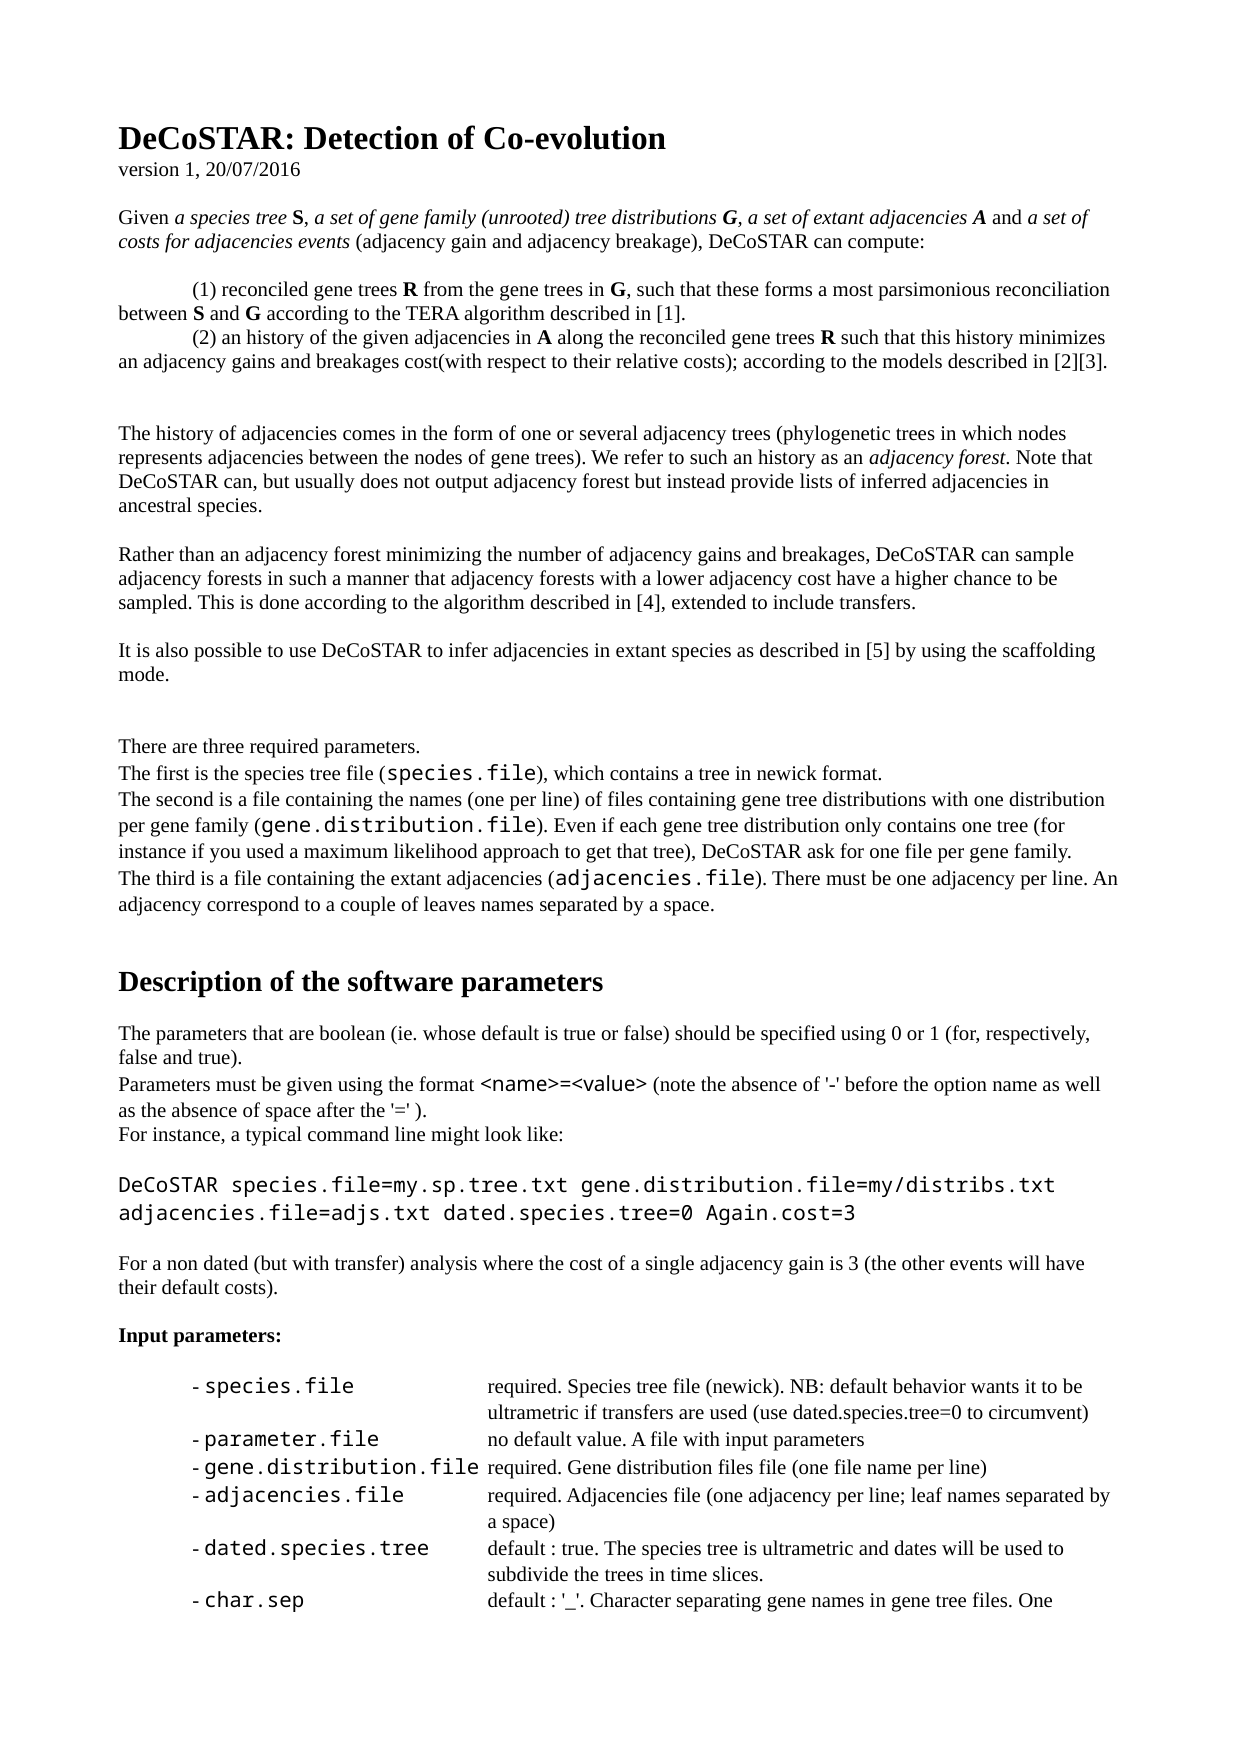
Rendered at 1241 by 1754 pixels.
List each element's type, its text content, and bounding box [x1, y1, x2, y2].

text - species.file required. Species tree file (newick). NB: default behavior wants it to be ultrametric if transfers are used (use dated.species.tree=0 to circumvent) [118, 1371, 1122, 1424]
text The history of adjacencies comes in the form of one or several adjacency trees (phylogenetic trees in which nodes represents adjacencies between the nodes of gene trees). We refer to such an history as an adjacency forest. Note that DeCoSTAR can, but usually does not output adjacency forest but instead provide lists of inferred adjacencies in ancestral species. [118, 421, 1122, 517]
text - parameter.file no default value. A file with input parameters [118, 1424, 1122, 1452]
text The parameters that are boolean (ie. whose default is true or false) should be specified using 0 or 1 (for, respectively, false and true). [118, 1021, 1122, 1069]
text Parameters must be given using the format <name>=<value> (note the absence of '-' before the option name as well as the absence of space after the '=' ). [118, 1069, 1122, 1122]
text (1) reconciled gene trees R from the gene trees in G, such that these forms a most parsimonious reconciliation between S and G according to the TERA algorithm described in [1]. [118, 277, 1122, 325]
text For a non dated (but with transfer) analysis where the cost of a single adjacency gain is 3 (the other events will have their default costs). [118, 1251, 1122, 1299]
text DeCoSTAR species.file=my.sp.tree.txt gene.distribution.file=my/distribs.txt adjacencies.file=adjs.txt dated.species.tree=0 Again.cost=3 [118, 1170, 1122, 1227]
text DeCoSTAR: Detection of Co-evolution [118, 118, 1122, 156]
text Input parameters: [118, 1323, 1122, 1347]
text (2) an history of the given adjacencies in A along the reconciled gene trees R such that this history minimizes an adjacency gains and breakages cost(with respect to their relative costs); according to the models described in [2][3]. [118, 325, 1122, 373]
text Description of the software parameters [118, 964, 1122, 997]
text - char.sep default : '_'. Character separating gene names in gene tree files. One [118, 1586, 1122, 1614]
text - gene.distribution.file required. Gene distribution files file (one file name per line) [118, 1452, 1122, 1481]
text - adjacencies.file required. Adjacencies file (one adjacency per line; leaf names separated by a space) [118, 1481, 1122, 1533]
text For instance, a typical command line might look like: [118, 1122, 1122, 1146]
text Rather than an adjacency forest minimizing the number of adjacency gains and breakages, DeCoSTAR can sample adjacency forests in such a manner that adjacency forests with a lower adjacency cost have a higher chance to be sampled. This is done according to the algorithm described in [4], extended to include transfers. [118, 541, 1122, 614]
text The third is a file containing the extant adjacencies (adjacencies.file). There must be one adjacency per line. An adjacency correspond to a couple of leaves names separated by a space. [118, 863, 1122, 916]
text There are three required parameters. [118, 734, 1122, 758]
text The second is a file containing the names (one per line) of files containing gene tree distributions with one distribution per gene family (gene.distribution.file). Even if each gene tree distribution only contains one tree (for instance if you used a maximum likelihood approach to get that tree), DeCoSTAR ask for one file per gene family. [118, 786, 1122, 863]
text - dated.species.tree default : true. The species tree is ultrametric and dates will be used to subdivide the trees in time slices. [118, 1533, 1122, 1586]
text The first is the species tree file (species.file), which contains a tree in newick format. [118, 758, 1122, 786]
text Given a species tree S, a set of gene family (unrooted) tree distributions G, a set of extant adjacencies A and a set of costs for adjacencies events (adjacency gain and adjacency breakage), DeCoSTAR can compute: [118, 181, 1122, 253]
text It is also possible to use DeCoSTAR to infer adjacencies in extant species as described in [5] by using the scaffolding mode. [118, 638, 1122, 686]
text version 1, 20/07/2016 [118, 156, 1122, 181]
